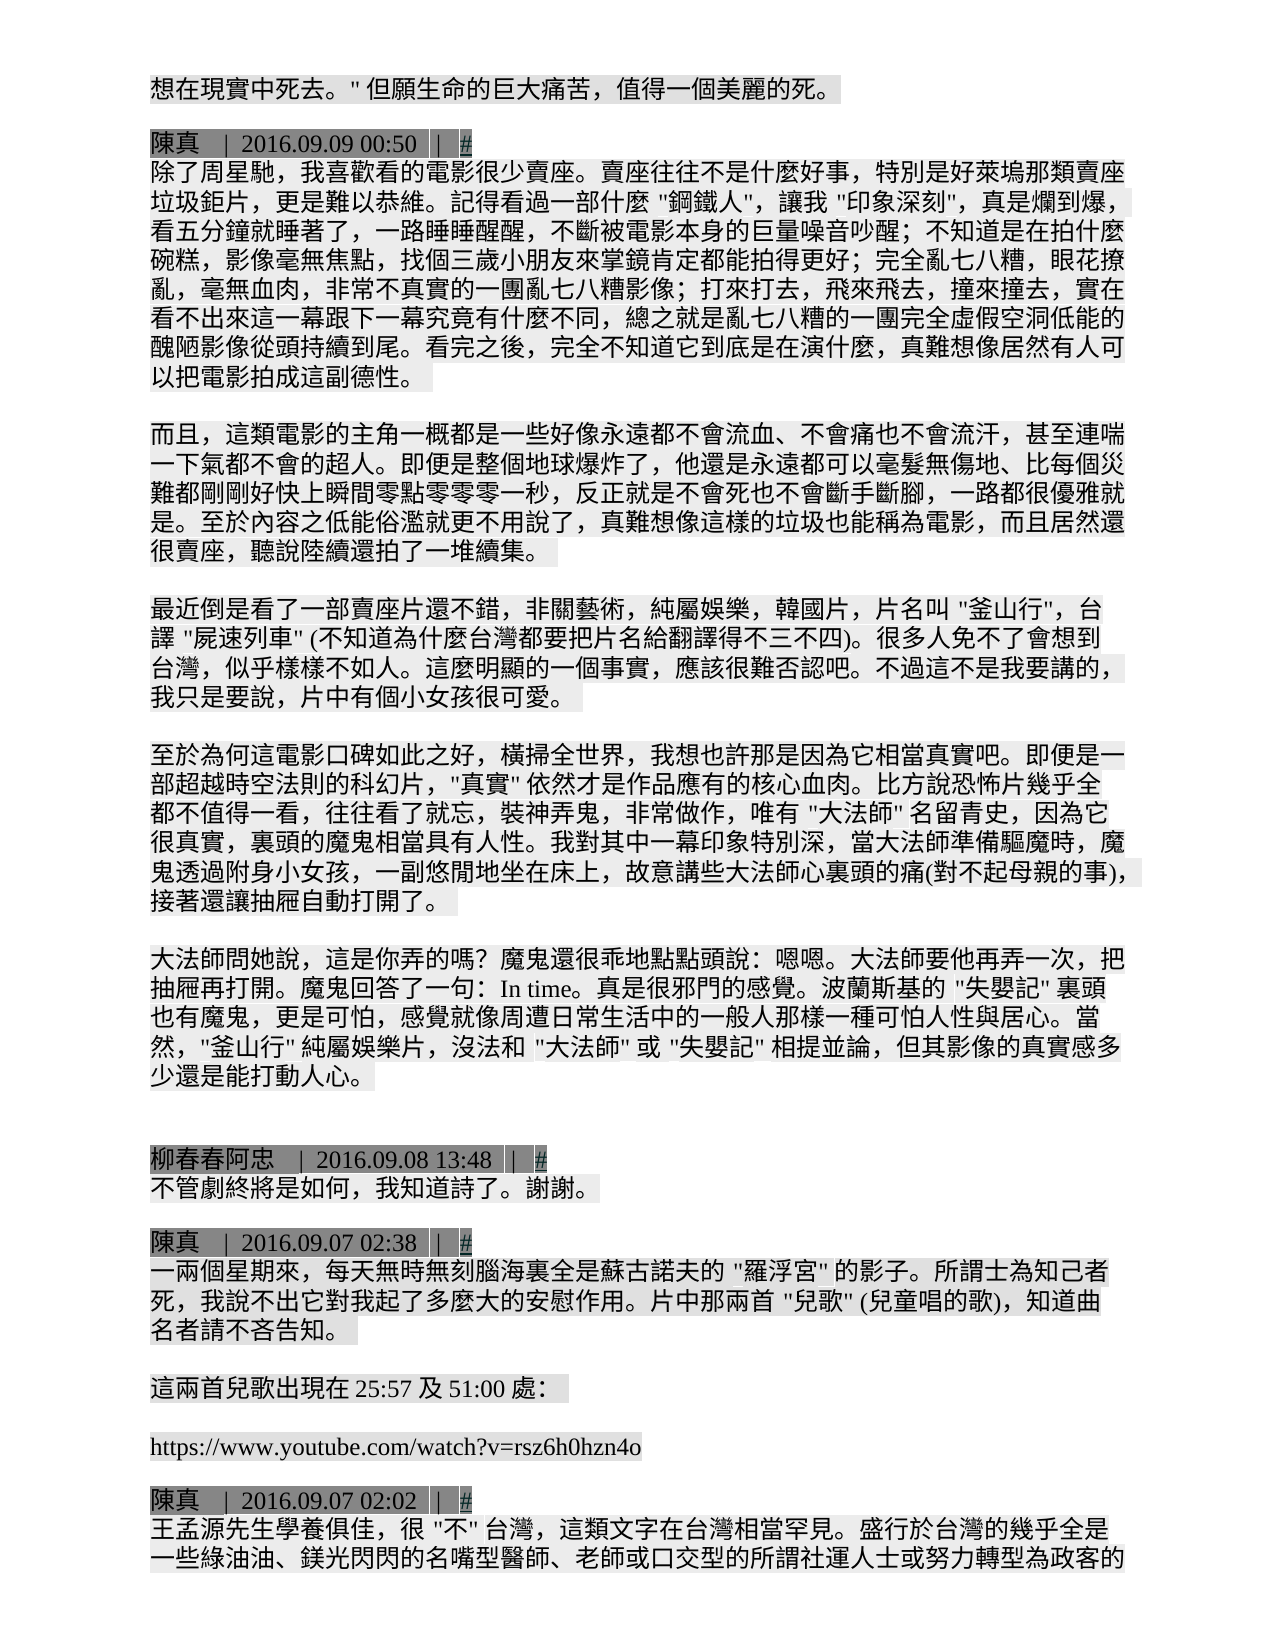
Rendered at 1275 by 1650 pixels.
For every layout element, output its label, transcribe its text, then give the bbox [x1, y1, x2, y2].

text 陳真 | 2016.09.07 02:38 | # [150, 1228, 1125, 1257]
text 陳真 | 2016.09.09 00:50 | # [150, 129, 1125, 158]
text 陳真 | 2016.09.07 02:02 | # [150, 1486, 1125, 1515]
text 除了周星馳，我喜歡看的電影很少賣座。賣座往往不是什麼好事，特別是好萊塢那類賣座垃圾鉅片，更是難以恭維。記得看過一部什麼 "鋼鐵人"，讓我 "印象深刻"，真是爛到爆，看五分鐘就睡著了，一路睡睡醒醒，不斷被電影本身的巨量噪音吵醒；不知道是在拍什麼碗糕，影像毫無焦點，找個三歲小朋友來掌鏡肯定都能拍得更好；完全亂七八糟，眼花撩亂，毫無血肉，非常不真實的一團亂七八糟影像；打來打去，飛來飛去，撞來撞去，實在看不出來這一幕跟下一幕究竟有什麼不同，總之就是亂七八糟的一團完全虛假空洞低能的醜陋影像從頭持續到尾。看完之後，完全不知道它到底是在演什麼，真難想像居然有人可以把電影拍成這副德性。 而且，這類電影的主角一概都是一些好像永遠都不會流血、不會痛也不會流汗，甚至連喘一下氣都不會的超人。即便是整個地球爆炸了，他還是永遠都可以毫髮無傷地、比每個災難都剛剛好快上瞬間零點零零零一秒，反正就是不會死也不會斷手斷腳，一路都很優雅就是。至於內容之低能俗濫就更不用說了，真難想像這樣的垃圾也能稱為電影，而且居然還很賣座，聽說陸續還拍了一堆續集。 最近倒是看了一部賣座片還不錯，非關藝術，純屬娛樂，韓國片，片名叫 "釜山行"，台譯 "屍速列車" (不知道為什麼台灣都要把片名給翻譯得不三不四)。很多人免不了會想到台灣，似乎樣樣不如人。這麼明顯的一個事實，應該很難否認吧。不過這不是我要講的，我只是要說，片中有個小女孩很可愛。 至於為何這電影口碑如此之好，橫掃全世界，我想也許那是因為它相當真實吧。即便是一部超越時空法則的科幻片，"真實" 依然才是作品應有的核心血肉。比方說恐怖片幾乎全都不值得一看，往往看了就忘，裝神弄鬼，非常做作，唯有 "大法師" 名留青史，因為它很真實，裏頭的魔鬼相當具有人性。我對其中一幕印象特別深，當大法師準備驅魔時，魔鬼透過附身小女孩，一副悠閒地坐在床上，故意講些大法師心裏頭的痛(對不起母親的事)，接著還讓抽屜自動打開了。 大法師問她說，這是你弄的嗎？魔鬼還很乖地點點頭說：嗯嗯。大法師要他再弄一次，把抽屜再打開。魔鬼回答了一句：In time。真是很邪門的感覺。波蘭斯基的 "失嬰記" 裏頭也有魔鬼，更是可怕，感覺就像周遭日常生活中的一般人那樣一種可怕人性與居心。當然，"釜山行" 純屬娛樂片，沒法和 "大法師" 或 "失嬰記" 相提並論，但其影像的真實感多少還是能打動人心。 [150, 158, 1125, 1091]
text 這裏有蘇古諾夫的 "羅浮宮"，俄語發音，沒有字幕。 http://goo.gl/HxSze2 可能要用CHROME才能看。我要找的那兩首歌，在這個網址中可以聽得很清楚。第一首出現兩次：分別在27:20-28:00 及 31:10-32:00 (比較清楚)。第二首出現在 1小時又10秒處至一小時兩分五十秒。 電影中還有一首反覆出現的音樂，十分好聽，出現在34:35 -36:25 以及1:17:35-1:18:36。我倒是知道這首歌，但不知曲名，如下： http://goo.gl/M9yTgm 這是2013年在莫斯科公演的一齣音樂劇的背景音樂，故事題材取自俄國詩人普希金的長篇詩體小說 "奧涅金" (Eugène Onéguine)。如果這曲子你聽一遍沒感覺，那就聽十遍或一百遍，保證一定會喜歡。你也可以試著從 4:20 處開始聽，我很喜歡這個演奏版本。 沒讀過奧涅金，最近剛買了一本來讀，但我大約知道故事，好像是說有個貴族青年，自恃甚高，但眼高手低，厭倦了上流社會的蒼白生活，來到鄉下從事社會改造什麼的，結識一對姊妹以及妹妹的詩人男友，與這位詩人更是情同知己。姊姊對奧涅金一見鍾情，但奧涅金也許自以為有什麼遠大抱負，不屑兒女私情，不但拒絕姊姊不顧體面的大膽表白，而且又故意對妹妹獻殷勤，使姊姊感到羞辱。 妹妹的詩人男友很生氣，邀奧涅金決鬥。奧涅金不慎在決鬥中殺死自己一生最要好的朋友，非常痛苦，於是自我放逐。另一方面，姊姊有一天，造訪奧涅金故居，遇到一名男子，與之結為連理。多年後，奧涅金返鄉，遇見姊姊，於是才發現自己對之愛慕甚深，但姊姊已有家室。奧涅金傷心離去，再度飄泊。 故事說得對不對，別跟我計較，畢竟這小說幾經改編，得等我看了原著才知道原來的故事版本究竟如何。 除了說美到爆，我不知道還能對美說些什麼。尼采說得對，"我們需要藝術，因為我們不想在現實中死去。" 但願生命的巨大痛苦，值得一個美麗的死。 [150, 75, 1125, 104]
text 王孟源先生學養俱佳，很 "不" 台灣，這類文字在台灣相當罕見。盛行於台灣的幾乎全是一些綠油油、鎂光閃閃的名嘴型醫師、老師或口交型的所謂社運人士或努力轉型為政客的什麼改革派與理想家等等等，隨便寫幾句鳥話，媒體就馬上大登特登。 以下與王先生網頁名稱無關，純粹借題發揮。 我們平常口語總說 "這個不合邏輯"、"那個邏輯有問題" 等等，這話沒啥問題。比方說，人不是我殺的，因為案發現場是在台南，而我昨天在台北，案發時間一度還處於 "昏迷" 狀態，人當然不是我殺的，硬要栽贓，便是 "不合邏輯"，難道我能夢裏發功、隔山打牛？ 重點是，此邏輯非彼邏輯，我們一般說的邏輯，並非哲學上或數學上那種邏輯。但這裏頭有幾個問題： 首先，"彼邏輯" 很容易分出個高下，但 "此邏輯" 卻往往只能各說各話。為什麼呢？因為你有你的 "邏輯"，我有我的 "邏輯"，環肥燕瘦，各有所好。議論之中，所謂 "事實" 自然就成為一種攻擊或捍衛一己邏輯的武器。這時候，問題又來了。"此事實" 事實上也非 "彼事實"，非哲學上那樣一種宛若原子般、顛撲不破的 "事實"。"此事實" 是一種有意無意的省略，省略了主詞，前面應該還有個 "我" 字，全名應該叫做 "我所看到的事實"，或是 "我所挑選出來的事實"。 在這個意義上，巴勒斯坦資訊網其實就是個詐騙集團，不過卻是相當誠實的一群騙子。我們提供許多資訊或所謂事實，但事實上呢，除了上帝，誰能說出事實？事實無窮無盡，當我們從中擇其一二，事實便不再是事實，而成為我眼中的事實。 各位家教良好，把拔馬麻一定都有教過，騙人是不好的。但是，有些時候卻不得不騙，因為我們畢竟不是在討論數學或 "彼邏輯"，不是在討論一種一翻兩瞪眼的東西，而是企圖指向一個不可說 (ineffable) 的 "真理"。因其不可說，套句齊克果的話，因其無法從正面下手，只好從背面來。齊克果說，這是一種 "間接的溝通"，目的是要 "把人給騙進真理裏頭來"。 騙人有兩種，一種來陰的，造謠撒謊抹黑，這部份是綠油油台灣人的專長，不用特別介紹。另一種是光明磊落地行騙，就像傳教士那樣，天知道上帝國何時普行於世，但他還是得這麼說，看能不能把你給 "騙進真理裏頭來"。這時候，就不是 "知不知道" 的問題了，而是 "信不信" 方能起作用。信者為真。 有些真理一翻兩瞪眼，無可言說，但也有一種真理同樣無可言說，卻不是一翻兩瞪眼，而只能大眼瞪小眼；我就像個說書人那樣，瞎掰個故事，掰完瞪著觀眾瞧，看看你們有啥反應，總之信不信就由你了，信也好，不信也沒辦法，畢竟它既不真也不假，它只是個故事，而非事實。 另一個問題是：不管哪一種 "事實"，搭 "此邏輯" 沒問題，但若要搭上 "彼邏輯"，似乎就有點荒唐了。彼邏輯既是先驗 (transcendental)，如何可能跟事實與經驗扯上關係？兩者不在同一個平面上；就跟神一樣，邏輯無所不在，卻不存在世上，而是世界之所以成立的前提要件。就跟神一樣，它既無本體，亦無表象任何事物，當然也不是一種認知的對象。若要說維根斯坦和一大票邏輯學家有什麼根本上的不同，大概就是這一點。 他曾舉了個例：假若我發願要寫一本巨著，把世上一切萬事萬物統統寫到書裏頭來，書名就叫做 "我所看到的世界"。維根斯坦說，理論上，你可以把世上一切全部寫進書裏頭，但有個東西卻無論如何都寫不進去，那就是 "我"。就比方說，我買了一台超強大吸塵器，比黑洞還厲害，星星月亮太陽整個宇宙都能吸，但有個東西絕對吸不進去，那就是它自己。"彼邏輯" 大約就是這麼一回事，無所不在，但卻獨立於世，與事實及經驗扯不上關係；就如同我的巨著 "我所看到的世界" 一書中所有的事物都預設了 "我" 的存在，但 "我" 卻不存在世界裏頭。這也正是為什麼維根斯坦在 Tractatus 中談的明明是邏輯，卻越談越神祕，談到最後卻冒出上帝來的原因。 手邊有一本神經生物學的教科書，我常提到它的卷頭語有一段話很有趣，“If possible, we eager to understand how the brain enables us to understand how the brain enables us to understand how the brain enables us to understand….” (如果可能的話，我熱切地想知道，大腦如何讓大腦了解大腦如何讓大腦了解大腦如何讓大腦了解…) 這謎題可以一直寫下去，根本沒有個盡頭。我曾以為謎底總有一天會找到，於是一度立志加入科學家的行列。後來似乎才明白，它不是什麼謎題，因為謎底根本不存在，就好像眼睛即便遍尋宇宙每個角落，終究也看不到眼睛自身一樣；而我找我找了一輩子，終究也無法找到我，因為這個大寫的 "我" 顯現萬物，但它自身卻不存在世上，而邏輯也是這麼一回事。 神祕的不是事物如何，而是 "為何總有些東西存在，而非空無一物" (Martin Heidegger 語)。 叔本華說，“我” 是世界的 “結”，世界的 “盲點”，但它卻同時也是世界的開端，一切故事都由 “我” 開始。如果我不是為 “我” 著迷，我不會曾經想研究分子生物學；如果我不是為 “我” 感到困惑，我也不會把人的一生最為精華的十年青春，奉獻給哲學。如果一塊錢代表十年光陰，一個人18 歲成長之後，大約有六塊錢可花。至於我自己，因為 "營養不良"，命運多舛，大約只有四、五塊錢。目前已經花了三塊多，第一塊錢給政治，第二塊錢給醫學，第三塊錢給哲學，第四塊錢學習生活打雜。至於是否還有最後這一塊錢，來日可長可短，誰能料準明天？但人生不論長短，我心依舊，畢竟再美的花都得凋謝，再好的電影也會有劇終的一刻。 [150, 1515, 1125, 1573]
text 不管劇終將是如何，我知道詩了。謝謝。 [150, 1174, 1125, 1203]
text 一兩個星期來，每天無時無刻腦海裏全是蘇古諾夫的 "羅浮宮" 的影子。所謂士為知己者死，我說不出它對我起了多麼大的安慰作用。片中那兩首 "兒歌" (兒童唱的歌)，知道曲名者請不吝告知。 這兩首兒歌出現在25:57 及51:00 處： https://www.youtube.com/watch?v=rsz6h0hzn4o [150, 1257, 1125, 1461]
text 柳春春阿忠 | 2016.09.08 13:48 | # [150, 1145, 1125, 1174]
